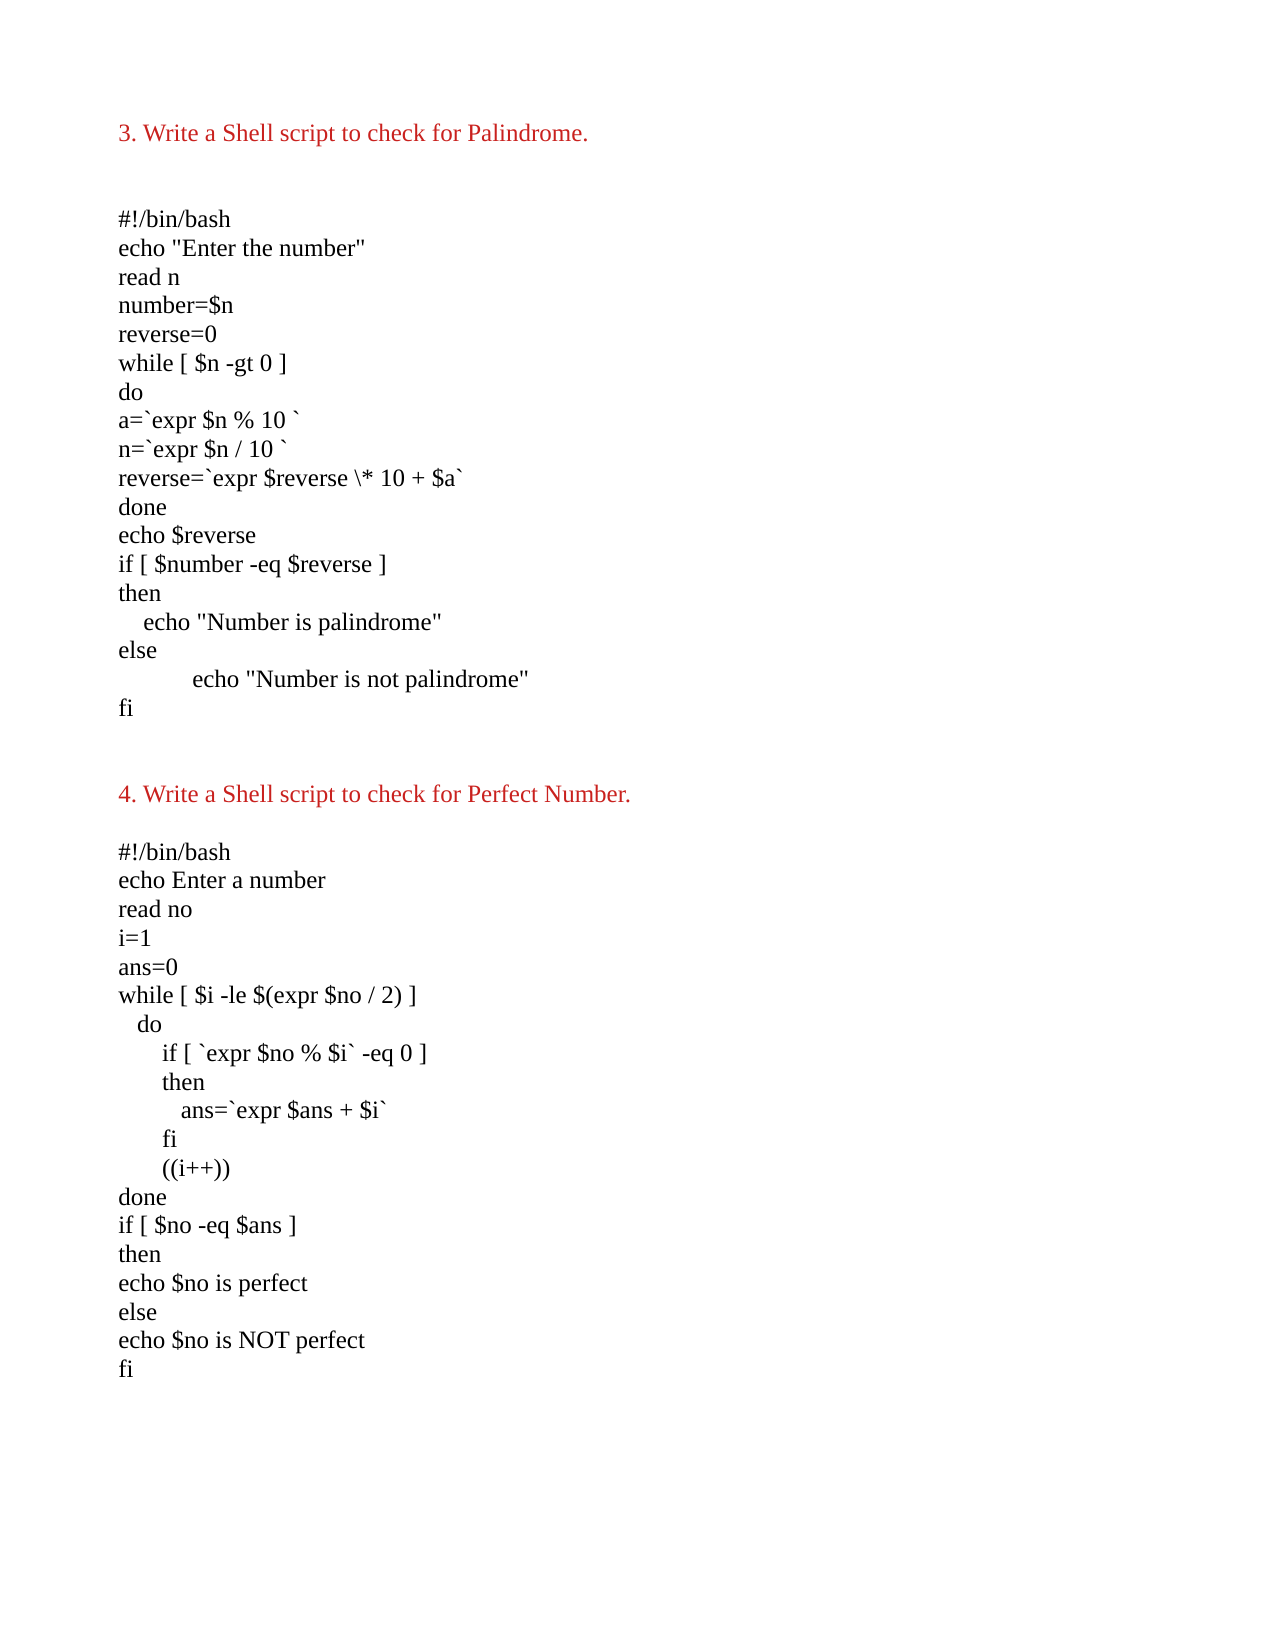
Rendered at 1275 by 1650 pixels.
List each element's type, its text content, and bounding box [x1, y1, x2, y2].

text fi [118, 693, 1157, 722]
text else [118, 1297, 1157, 1326]
text then [118, 1239, 1157, 1268]
text done [118, 492, 1157, 521]
text if [ $no -eq $ans ] [118, 1211, 1157, 1239]
text reverse=`expr $reverse \* 10 + $a` [118, 463, 1157, 492]
text then [118, 1067, 1157, 1096]
text n=`expr $n / 10 ` [118, 434, 1157, 463]
text else [118, 636, 1157, 664]
text echo Enter a number [118, 866, 1157, 894]
text 3. Write a Shell script to check for Palindrome. [118, 118, 1157, 147]
text while [ $i -le $(expr $no / 2) ] [118, 981, 1157, 1009]
text 4. Write a Shell script to check for Perfect Number. [118, 779, 1157, 808]
text read n [118, 262, 1157, 291]
text then [118, 578, 1157, 607]
text echo "Number is not palindrome" [118, 664, 1157, 693]
text ans=`expr $ans + $i` [118, 1096, 1157, 1124]
text if [ $number -eq $reverse ] [118, 549, 1157, 578]
text read no [118, 894, 1157, 923]
text if [ `expr $no % $i` -eq 0 ] [118, 1038, 1157, 1067]
text reverse=0 [118, 319, 1157, 348]
text echo $reverse [118, 521, 1157, 549]
text fi [118, 1354, 1157, 1383]
text ans=0 [118, 952, 1157, 981]
text echo "Number is palindrome" [118, 607, 1157, 636]
text while [ $n -gt 0 ] [118, 348, 1157, 377]
text number=$n [118, 291, 1157, 319]
text do [118, 1009, 1157, 1038]
text ((i++)) [118, 1153, 1157, 1182]
text echo "Enter the number" [118, 233, 1157, 262]
text #!/bin/bash [118, 837, 1157, 866]
text i=1 [118, 923, 1157, 952]
text do [118, 377, 1157, 406]
text done [118, 1182, 1157, 1211]
text echo $no is NOT perfect [118, 1326, 1157, 1354]
text #!/bin/bash [118, 204, 1157, 233]
text a=`expr $n % 10 ` [118, 406, 1157, 434]
text fi [118, 1124, 1157, 1153]
text echo $no is perfect [118, 1268, 1157, 1297]
